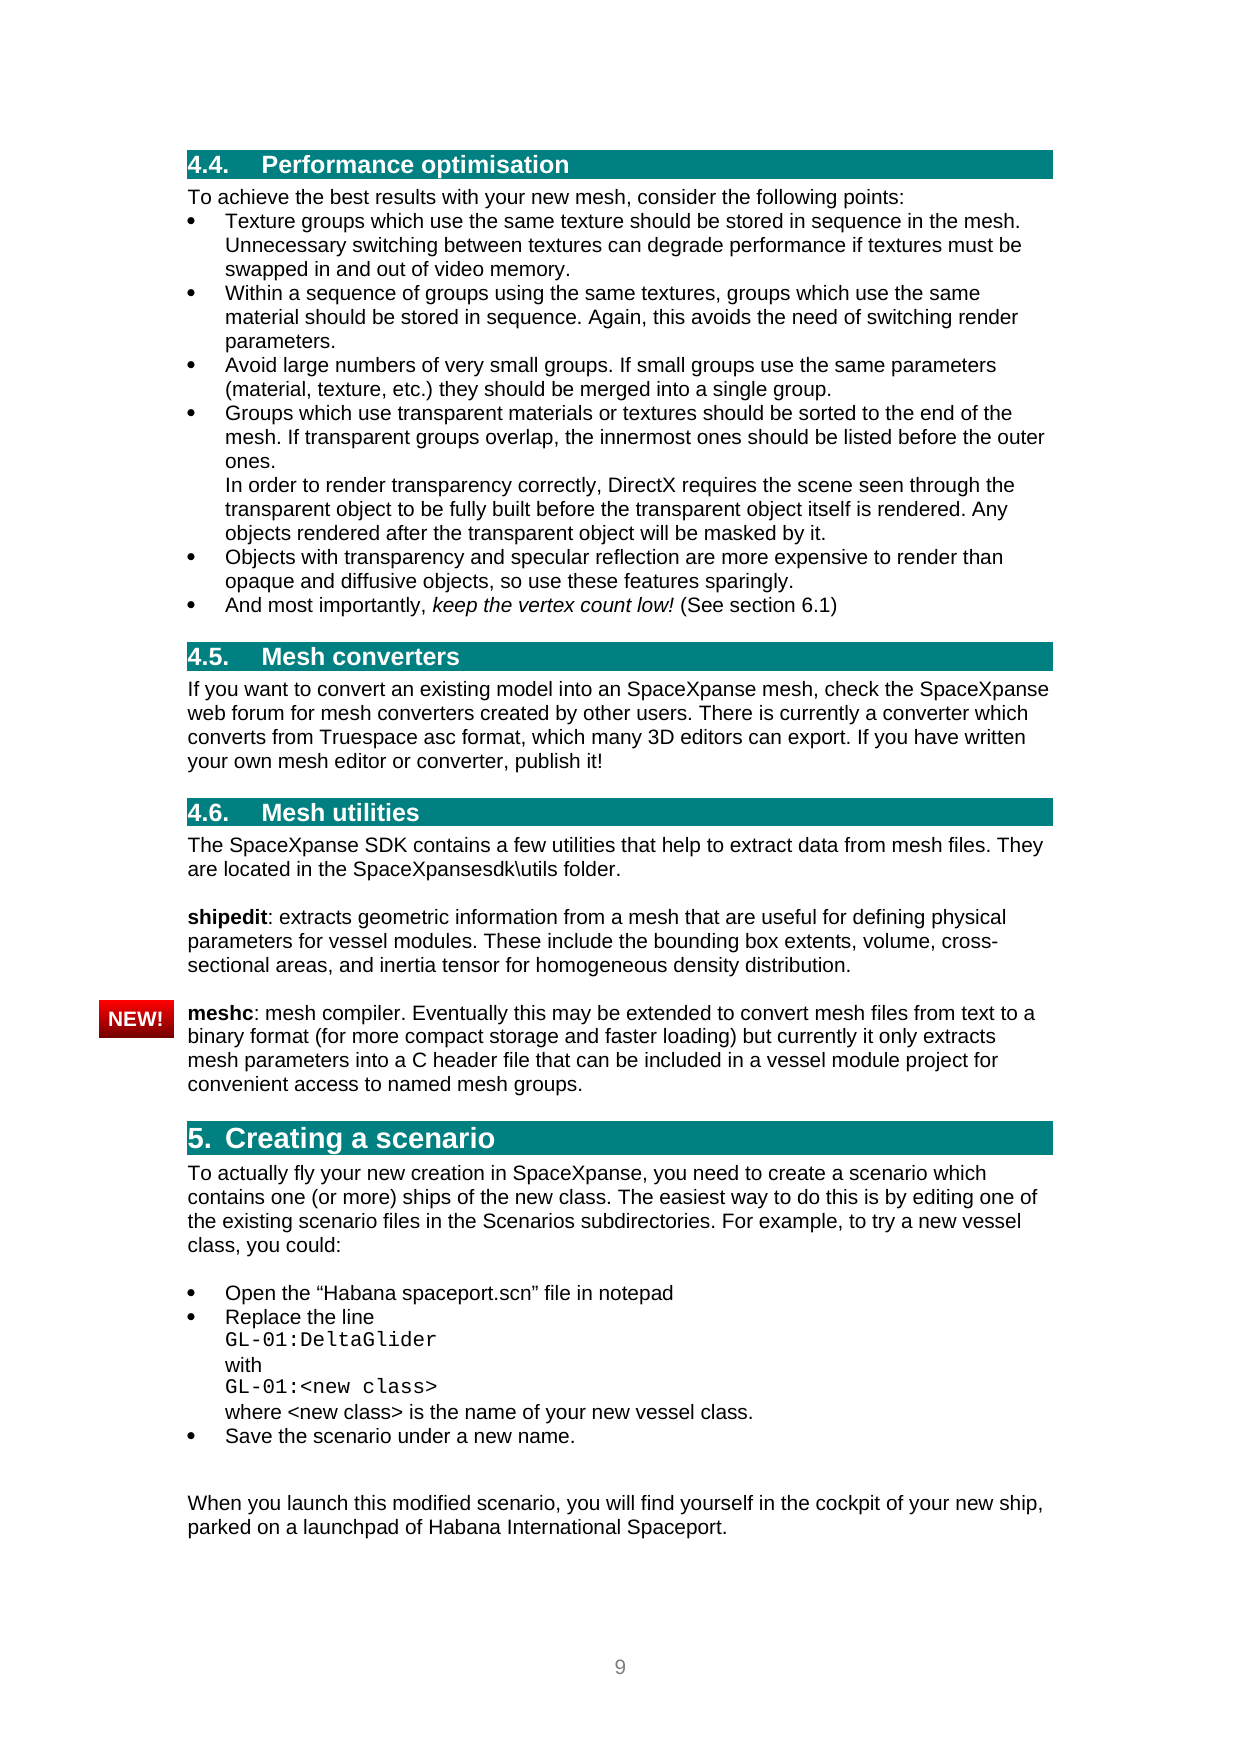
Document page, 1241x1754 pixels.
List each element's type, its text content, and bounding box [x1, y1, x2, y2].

text To achieve the best results with your new mesh, consider the following points: [187, 185, 1053, 209]
subtitle Mesh utilities [187, 798, 1053, 826]
text To actually fly your new creation in SpaceXpanse, you need to create a scenario which contains one (or more) ships of the new class. The easiest way to do this is by editing one of the existing scenario files in the Scenarios subdirectories. For example, to try a new vessel class, you could: [187, 1161, 1053, 1257]
text The SpaceXpanse SDK contains a few utilities that help to extract data from mesh files. They are located in the SpaceXpansesdk\utils folder. [187, 833, 1053, 881]
subtitle Mesh converters [187, 642, 1053, 671]
text If you want to convert an existing model into an SpaceXpanse mesh, check the SpaceXpanse web forum for mesh converters created by other users. There is currently a converter which converts from Truespace asc format, which many 3D editors can export. If you have written your own mesh editor or converter, publish it! [187, 677, 1053, 773]
list Replace the line GL-01:DeltaGlider with GL-01:<new class> where <new class> is the name of your new vessel class. [187, 1305, 1053, 1424]
subtitle Performance optimisation [187, 150, 1053, 179]
list Avoid large numbers of very small groups. If small groups use the same parameters (material, texture, etc.) they should be merged into a single group. [187, 353, 1053, 401]
text NEW! [108, 1006, 165, 1030]
list Groups which use transparent materials or textures should be sorted to the end of the mesh. If transparent groups overlap, the innermost ones should be listed before the outer ones. In order to render transparency correctly, DirectX requires the scene seen through the transparent object to be fully built before the transparent object itself is rendered. Any objects rendered after the transparent object will be masked by it. [187, 401, 1053, 545]
subtitle Creating a scenario [187, 1121, 1053, 1155]
text shipedit: extracts geometric information from a mesh that are useful for defining physical parameters for vessel modules. These include the bounding box extents, volume, cross-sectional areas, and inertia tensor for homogeneous density distribution. [187, 904, 1053, 976]
list Texture groups which use the same texture should be stored in sequence in the mesh. Unnecessary switching between textures can degrade performance if textures must be swapped in and out of video memory. [187, 209, 1053, 281]
text When you launch this modified scenario, you will find yourself in the cockpit of your new ship, parked on a launchpad of Habana International Spaceport. [187, 1491, 1053, 1539]
list Save the scenario under a new name. [187, 1424, 1053, 1448]
list And most importantly, keep the vertex count low! (See section 6.1) [187, 593, 1053, 617]
list Objects with transparency and specular reflection are more expensive to render than opaque and diffusive objects, so use these features sparingly. [187, 545, 1053, 593]
list Open the “Habana spaceport.scn” file in notepad [187, 1281, 1053, 1305]
text meshc: mesh compiler. Eventually this may be extended to convert mesh files from text to a binary format (for more compact storage and faster loading) but currently it only extracts mesh parameters into a C header file that can be included in a vessel module project for convenient access to named mesh groups. [187, 1000, 1053, 1096]
list Within a sequence of groups using the same textures, groups which use the same material should be stored in sequence. Again, this avoids the need of switching render parameters. [187, 281, 1053, 353]
